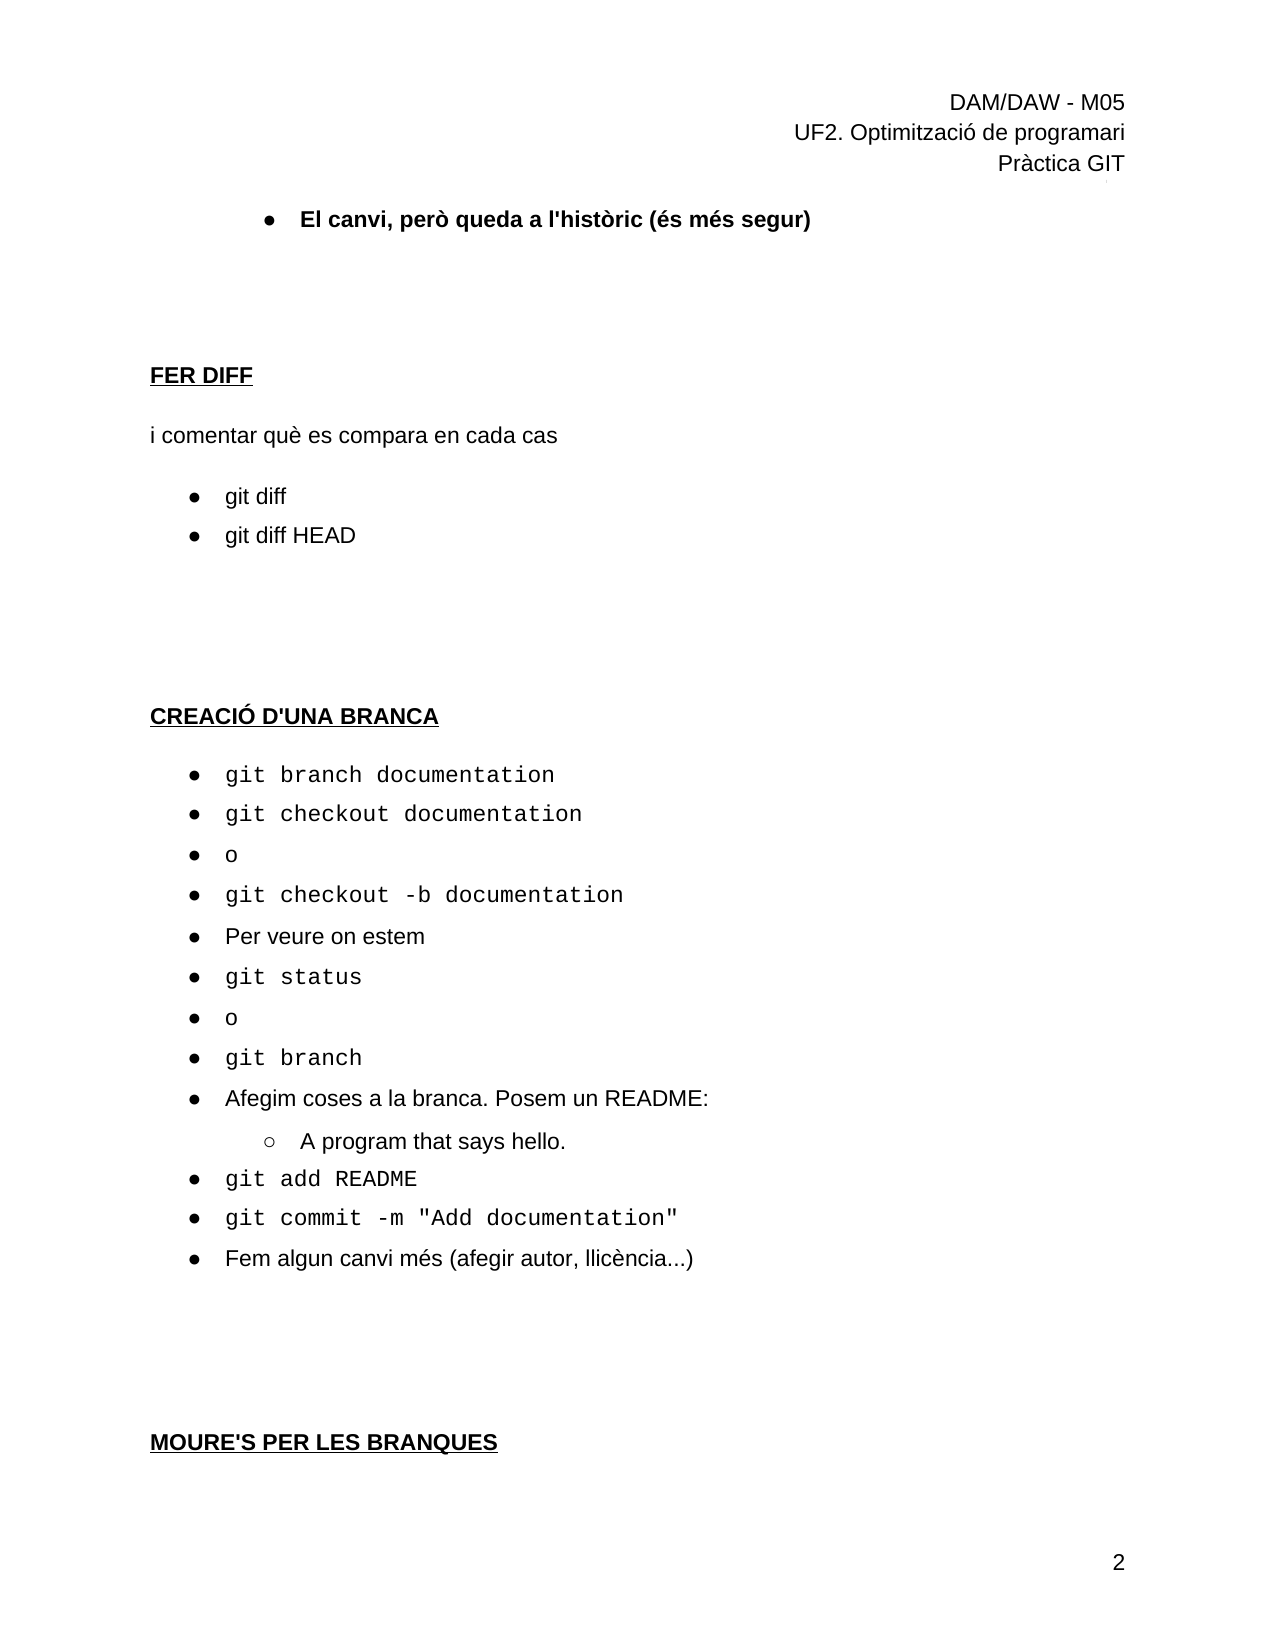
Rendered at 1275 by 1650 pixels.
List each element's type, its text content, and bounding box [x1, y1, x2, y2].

list Afegim coses a la branca. Posem un README: [187, 1085, 1125, 1114]
text CREACIÓ D'UNA BRANCA [150, 703, 1125, 729]
text FER DIFF [150, 362, 1125, 388]
list git checkout -b documentation [187, 884, 1125, 910]
list git commit -m "Add documentation" [187, 1206, 1125, 1232]
list git diff [187, 483, 1125, 509]
text i comentar què es compara en cada cas [150, 422, 1125, 449]
list git status [187, 965, 1125, 991]
list Per veure on estem [187, 923, 1125, 951]
list o [187, 841, 1125, 869]
list git checkout documentation [187, 802, 1125, 828]
list El canvi, però queda a l'històric (és més segur) [262, 206, 1125, 234]
text MOURE'S PER LES BRANQUES [150, 1429, 1125, 1455]
list git branch documentation [187, 763, 1125, 789]
list git add README [187, 1167, 1125, 1193]
list Fem algun canvi més (afegir autor, llicència...) [187, 1245, 1125, 1273]
list git diff HEAD [187, 522, 1125, 549]
list o [187, 1004, 1125, 1032]
list A program that says hello. [262, 1128, 1125, 1154]
list git branch [187, 1046, 1125, 1072]
